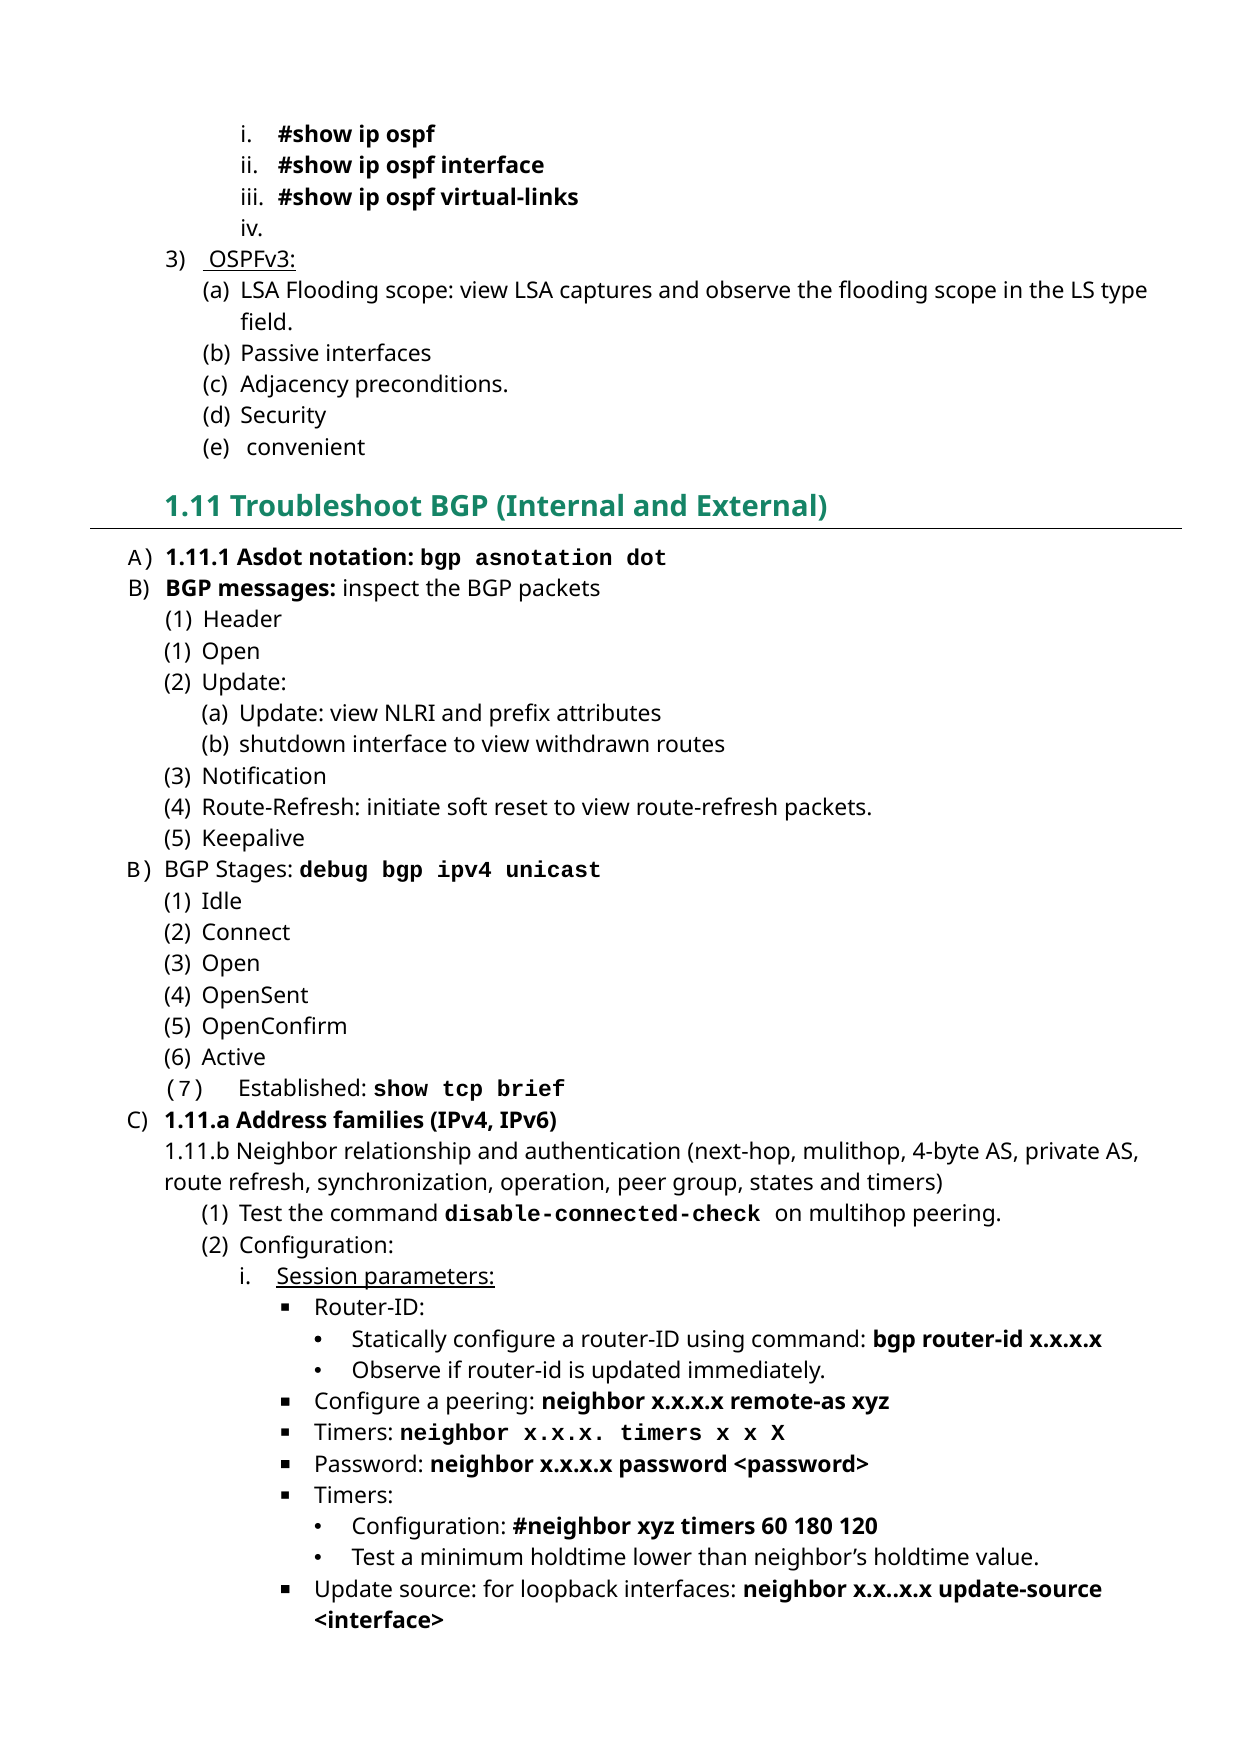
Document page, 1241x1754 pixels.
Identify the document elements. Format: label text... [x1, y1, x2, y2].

list Route-Refresh: initiate soft reset to view route-refresh packets. [164, 791, 1182, 822]
list BGP Stages: debug bgp ipv4 unicast [126, 853, 1182, 885]
list Update: view NLRI and prefix attributes [201, 697, 1182, 728]
list Observe if router-id is updated immediately. [314, 1354, 1182, 1385]
list #show ip ospf [240, 118, 1182, 149]
list Session parameters: [239, 1260, 1182, 1291]
list Update: [164, 666, 1182, 697]
list Idle [164, 885, 1182, 916]
list #show ip ospf virtual-links [240, 181, 1182, 212]
list Header [165, 603, 1182, 635]
list Test the command disable-connected-check on multihop peering. [201, 1197, 1182, 1229]
list OpenSent [164, 978, 1182, 1010]
list Update source: for loopback interfaces: neighbor x.x..x.x update-source <interface> [276, 1573, 1182, 1635]
list Statically configure a router-ID using command: bgp router-id x.x.x.x [314, 1322, 1182, 1354]
list OSPFv3: [165, 243, 1182, 274]
list 1.11.a Address families (IPv4, IPv6) [126, 1104, 1182, 1135]
list Timers: neighbor x.x.x. timers x x X [276, 1416, 1182, 1448]
list Notification [164, 760, 1182, 791]
list Open [164, 635, 1182, 666]
subtitle 1.11 Troubleshoot BGP (Internal and External) [90, 483, 1182, 528]
list Keepalive [164, 822, 1182, 853]
list Router-ID: [276, 1291, 1182, 1322]
list Active [164, 1041, 1182, 1072]
list BGP messages: inspect the BGP packets [128, 572, 1182, 603]
list convenient [203, 431, 1182, 462]
list 1.11.1 Asdot notation: bgp asnotation dot [128, 541, 1182, 572]
list Established: show tcp brief [164, 1072, 1182, 1104]
list Password: neighbor x.x.x.x password <password> [276, 1448, 1182, 1479]
list Passive interfaces [203, 337, 1182, 368]
list shutdown interface to view withdrawn routes [201, 728, 1182, 760]
list OpenConfirm [164, 1010, 1182, 1041]
text 1.11.b Neighbor relationship and authentication (next-hop, mulithop, 4-byte AS, private AS, route refresh, synchronization, operation, peer group, states and timers) [164, 1135, 1182, 1197]
list #show ip ospf interface [240, 149, 1182, 181]
list Security [203, 399, 1182, 431]
list Configuration: #neighbor xyz timers 60 180 120 [314, 1510, 1182, 1541]
list Adjacency preconditions. [203, 368, 1182, 399]
list Test a minimum holdtime lower than neighbor’s holdtime value. [314, 1541, 1182, 1573]
list LSA Flooding scope: view LSA captures and observe the flooding scope in the LS type field. [203, 274, 1182, 337]
list Connect [164, 916, 1182, 947]
list Configuration: [201, 1229, 1182, 1260]
list Timers: [276, 1479, 1182, 1510]
list Open [164, 947, 1182, 978]
list Configure a peering: neighbor x.x.x.x remote-as xyz [276, 1385, 1182, 1416]
